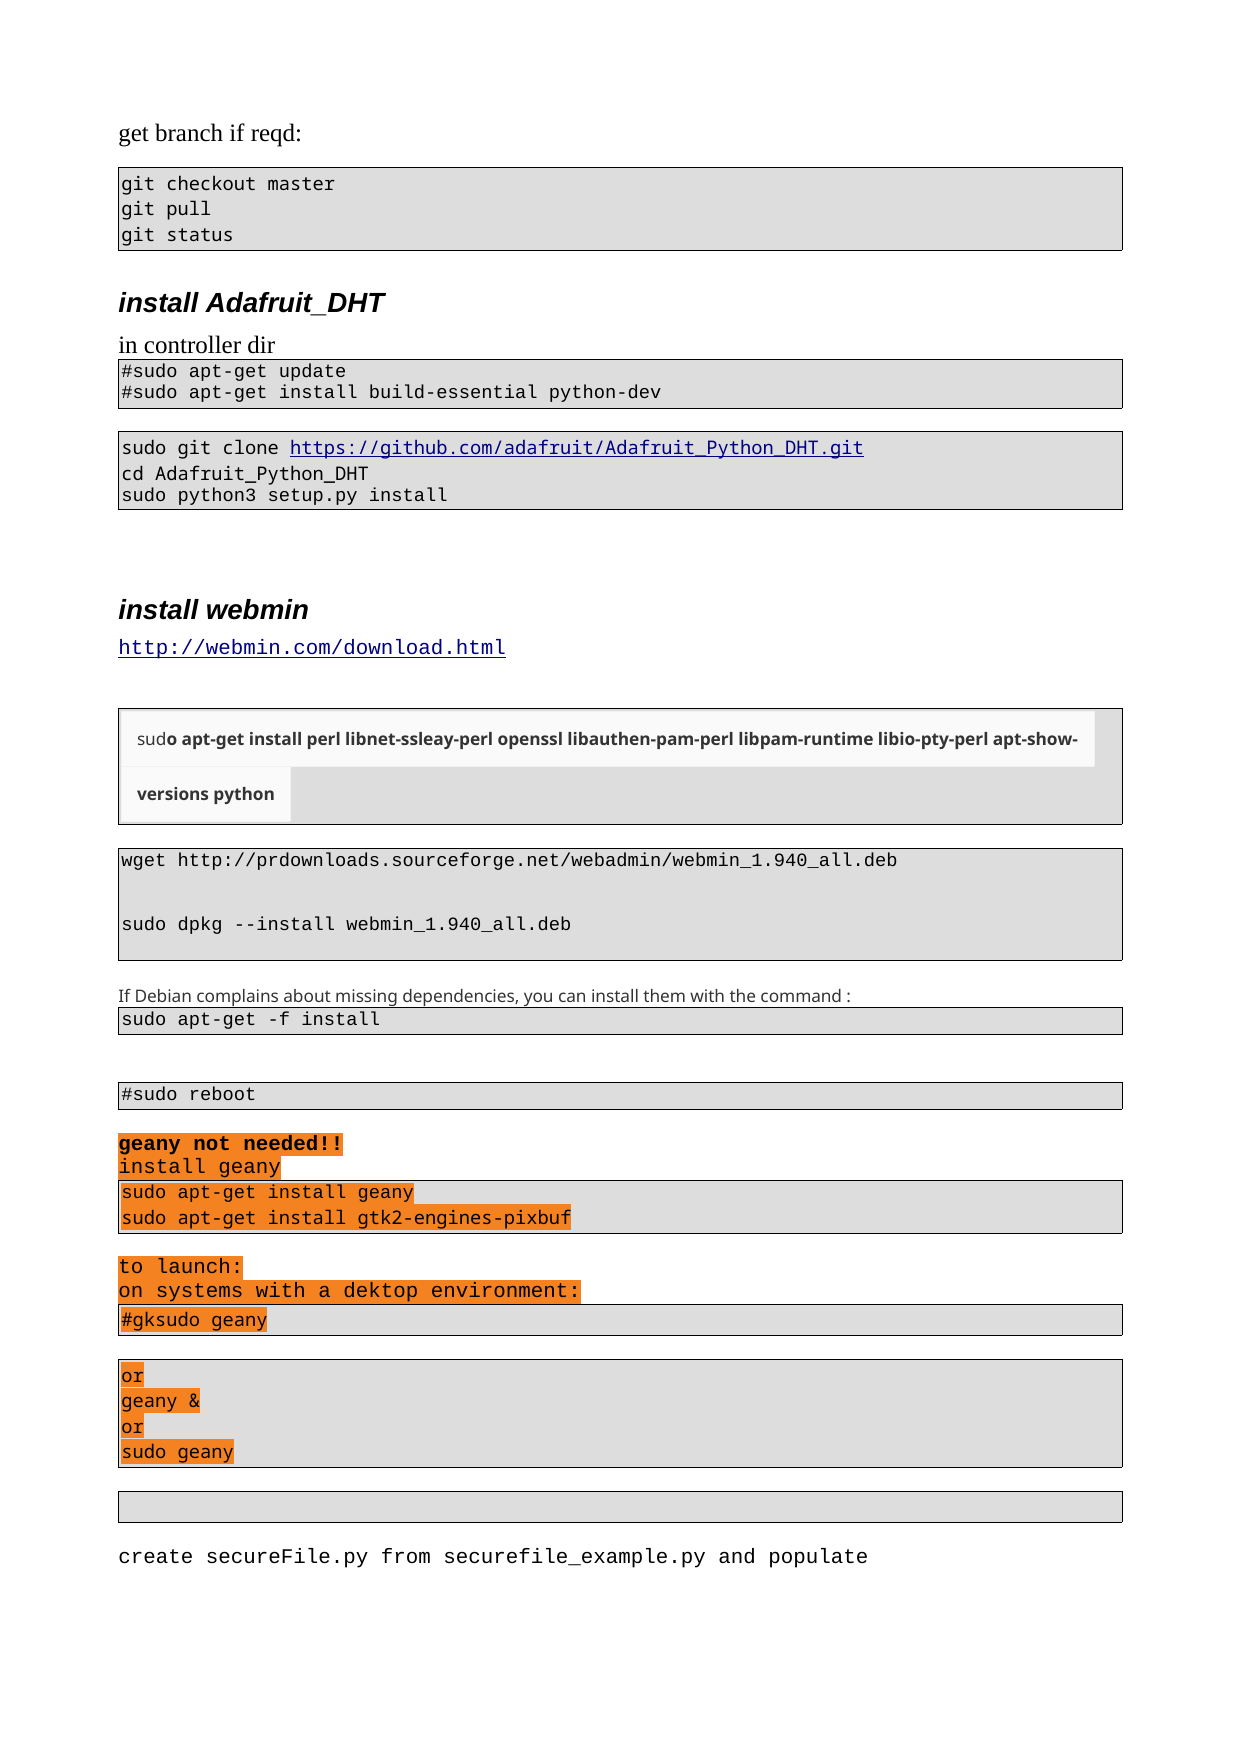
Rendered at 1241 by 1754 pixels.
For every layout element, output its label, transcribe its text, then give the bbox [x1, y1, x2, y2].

text geany not needed!! [118, 1133, 1122, 1156]
subtitle install Adafruit_DHT [118, 286, 1122, 318]
text sudo apt-get install geany [119, 1181, 1122, 1201]
text sudo geany [119, 1436, 1122, 1467]
text get branch if reqd: [118, 118, 1122, 147]
text create secureFile.py from securefile_example.py and populate [118, 1546, 1122, 1569]
text sudo apt-get install gtk2-engines-pixbuf [119, 1201, 1122, 1233]
text sudo python3 setup.py install [119, 482, 1122, 509]
subtitle install webmin [118, 593, 1122, 625]
text sudo git clone https://github.com/adafruit/Adafruit_Python_DHT.git [119, 432, 1122, 457]
text sudo apt-get -f install [119, 1008, 1122, 1034]
text git checkout master [119, 168, 1122, 193]
text #sudo reboot [119, 1083, 1122, 1109]
text #sudo apt-get install build-essential python-dev [119, 380, 1122, 408]
text #gksudo geany [119, 1305, 1122, 1335]
text http://webmin.com/download.html [118, 637, 1122, 661]
text install geany [118, 1156, 1122, 1180]
text sudo apt-get install perl libnet-ssleay-perl openssl libauthen-pam-perl libpam-runtime libio-pty-perl apt-show-versions python [119, 709, 1122, 824]
text git status [119, 218, 1122, 250]
text cd Adafruit_Python_DHT [119, 457, 1122, 482]
text or [119, 1360, 1122, 1384]
text If Debian complains about missing dependencies, you can install them with the command : [118, 984, 1122, 1007]
text to launch: [118, 1256, 1122, 1280]
text in controller dir [118, 330, 1122, 359]
text sudo dpkg --install webmin_1.940_all.deb [119, 912, 1122, 933]
text wget http://prdownloads.sourceforge.net/webadmin/webmin_1.940_all.deb [119, 849, 1122, 869]
text on systems with a dektop environment: [118, 1280, 1122, 1304]
text git pull [119, 193, 1122, 218]
text #sudo apt-get update [119, 360, 1122, 380]
text geany & [119, 1384, 1122, 1410]
text or [119, 1410, 1122, 1436]
